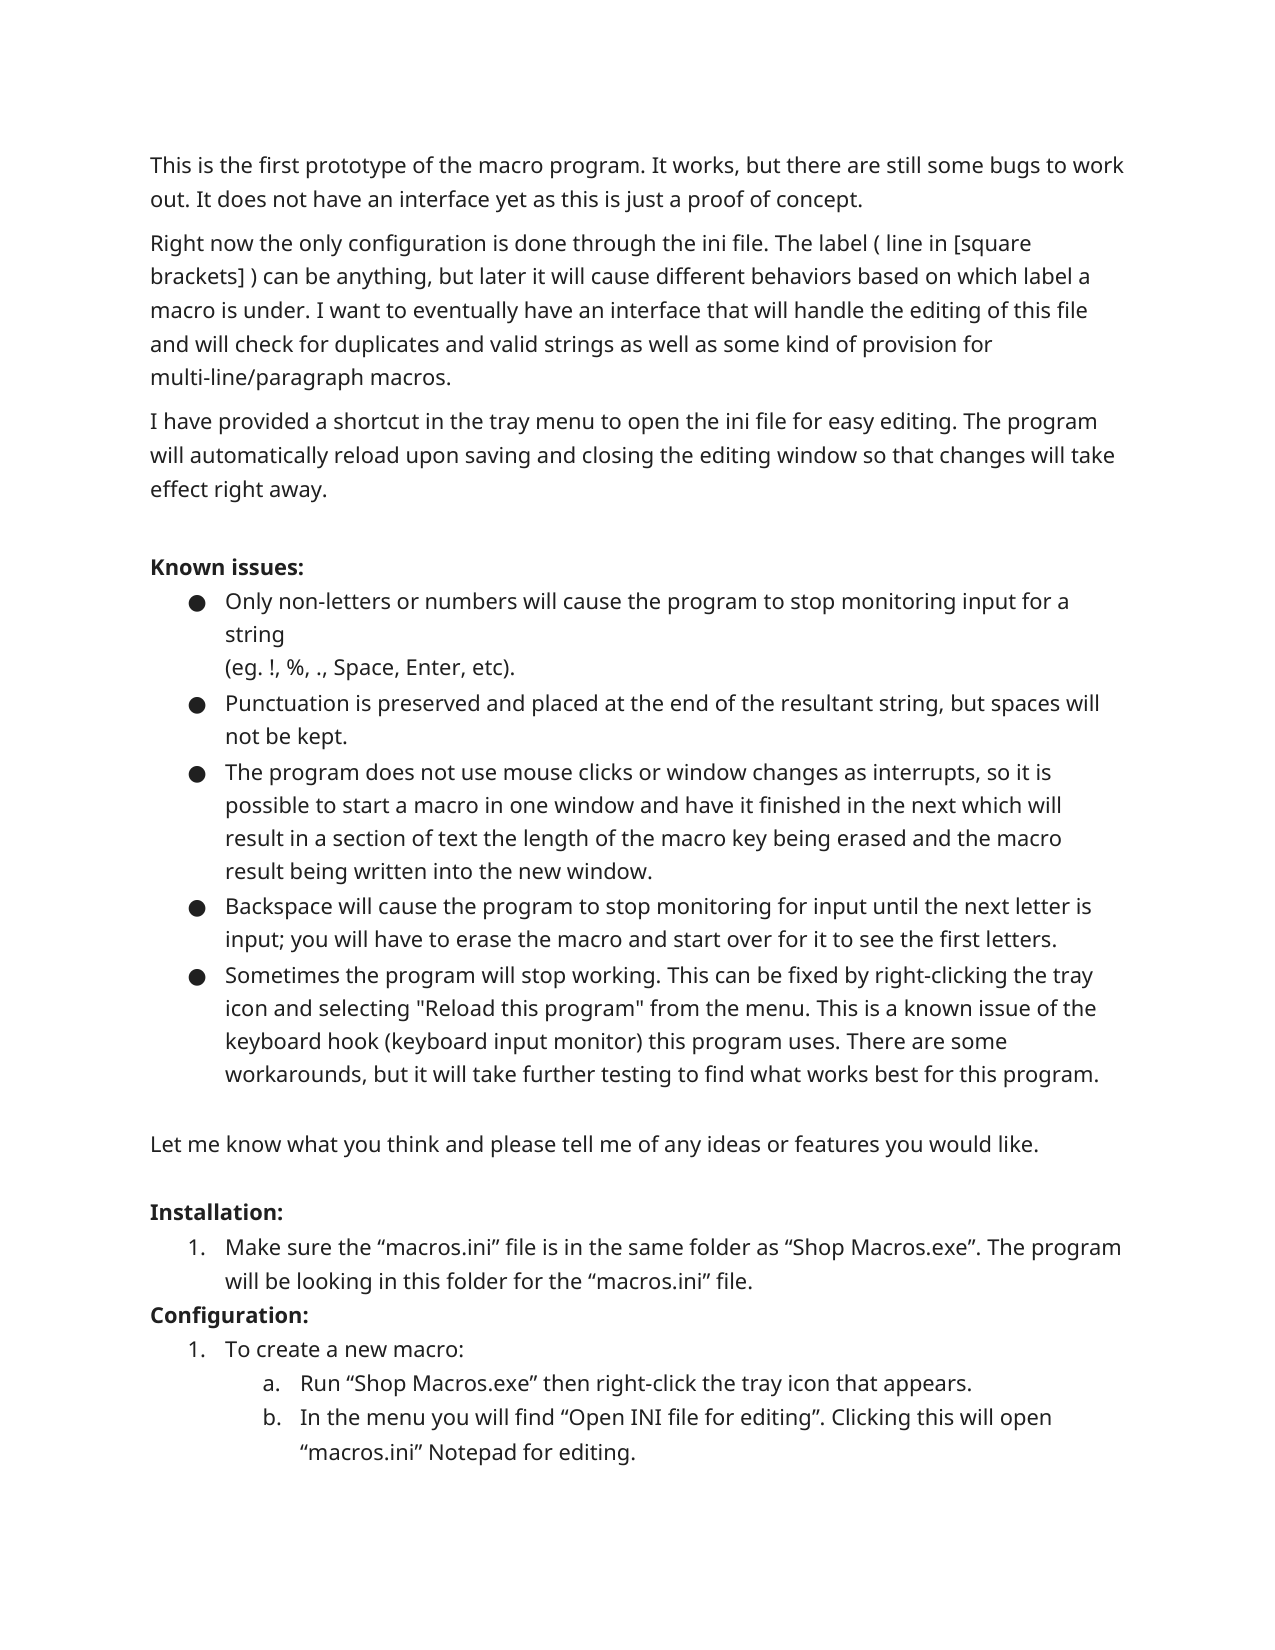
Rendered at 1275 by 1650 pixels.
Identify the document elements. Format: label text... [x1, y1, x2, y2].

text Known issues: [150, 552, 1125, 582]
list Make sure the “macros.ini” file is in the same folder as “Shop Macros.exe”. The program will be looking in this folder for the “macros.ini” file. [187, 1232, 1125, 1296]
text Right now the only configuration is done through the ini file. The label ( line in [square brackets] ) can be anything, but later it will cause different behaviors based on which label a macro is under. I want to eventually have an interface that will handle the editing of this file and will check for duplicates and valid strings as well as some kind of provision for multi-line/paragraph macros. [150, 228, 1125, 392]
text This is the first prototype of the macro program. It works, but there are still some bugs to work out. It does not have an interface yet as this is just a proof of concept. [150, 150, 1125, 213]
list Sometimes the program will stop working. This can be fixed by right-clicking the tray icon and selecting "Reload this program" from the menu. This is a known issue of the keyboard hook (keyboard input monitor) this program uses. There are some workarounds, but it will take further testing to find what works best for this program. [187, 960, 1125, 1089]
text Configuration: [150, 1300, 1125, 1330]
list To create a new macro: [187, 1334, 1125, 1364]
text Installation: [150, 1197, 1125, 1227]
list The program does not use mouse clicks or window changes as interrupts, so it is possible to start a macro in one window and have it finished in the next which will result in a section of text the length of the macro key being erased and the macro result being written into the new window. [187, 757, 1125, 885]
list Backspace will cause the program to stop monitoring for input until the next letter is input; you will have to erase the macro and start over for it to see the first letters. [187, 891, 1125, 954]
text Let me know what you think and please tell me of any ideas or features you would like. [150, 1129, 1125, 1159]
text I have provided a shortcut in the tray menu to open the ini file for easy editing. The program will automatically reload upon saving and closing the editing window so that changes will take effect right away. [150, 406, 1125, 503]
list Only non-letters or numbers will cause the program to stop monitoring input for a string (eg. !, %, ., Space, Enter, etc). [187, 586, 1125, 682]
list Run “Shop Macros.exe” then right-click the tray icon that appears. [262, 1368, 1125, 1398]
list Punctuation is preserved and placed at the end of the resultant string, but spaces will not be kept. [187, 688, 1125, 751]
list In the menu you will find “Open INI file for editing”. Clicking this will open “macros.ini” Notepad for editing. [262, 1402, 1125, 1466]
